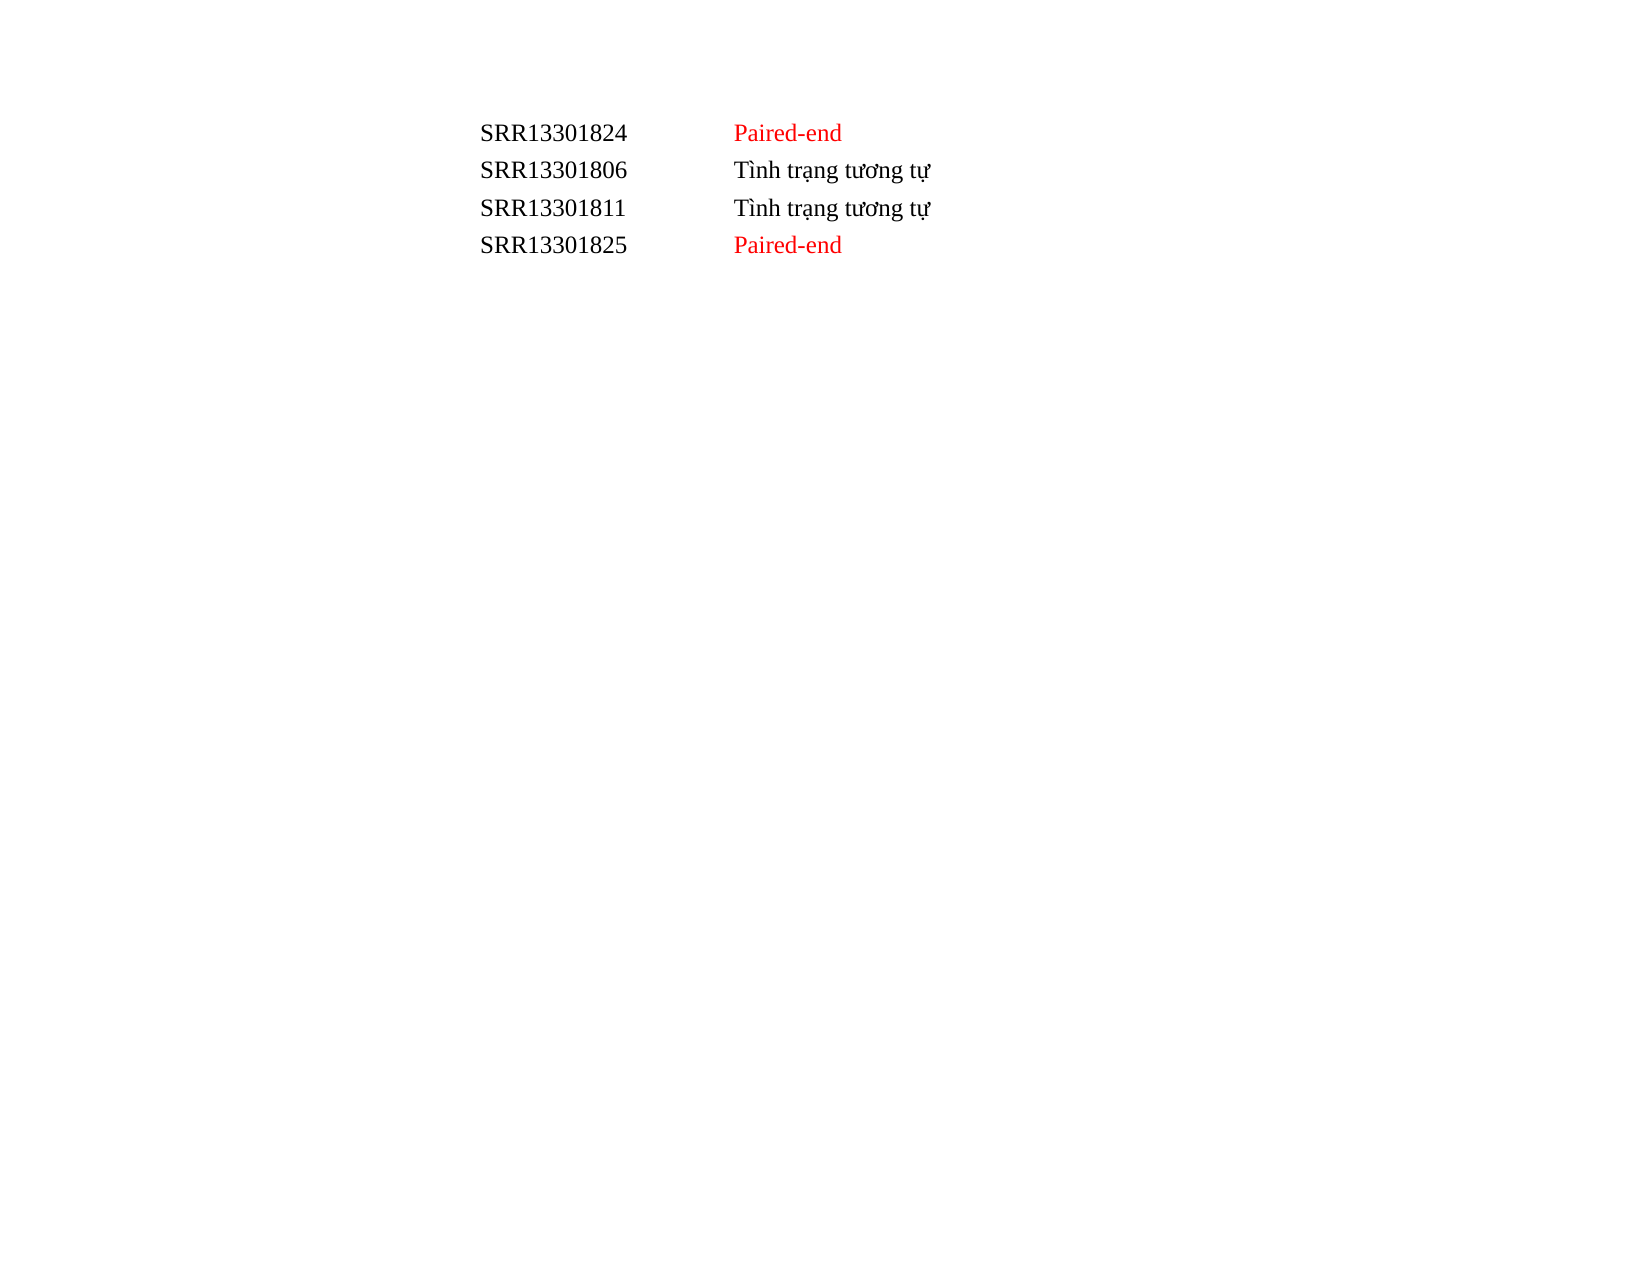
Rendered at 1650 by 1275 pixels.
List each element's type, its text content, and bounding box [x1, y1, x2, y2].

table_cell SRR13301806 [480, 156, 733, 193]
table_cell Paired-end [734, 118, 1532, 156]
table_cell Tình trạng tương tự [734, 193, 1532, 230]
table_cell SRR13301824 [480, 118, 733, 156]
table_cell SRR13301825 [480, 230, 733, 268]
table_cell Paired-end [734, 230, 1532, 268]
table_cell [199, 118, 480, 268]
table_cell SRR13301811 [480, 193, 733, 230]
table_cell Tình trạng tương tự [734, 156, 1532, 193]
